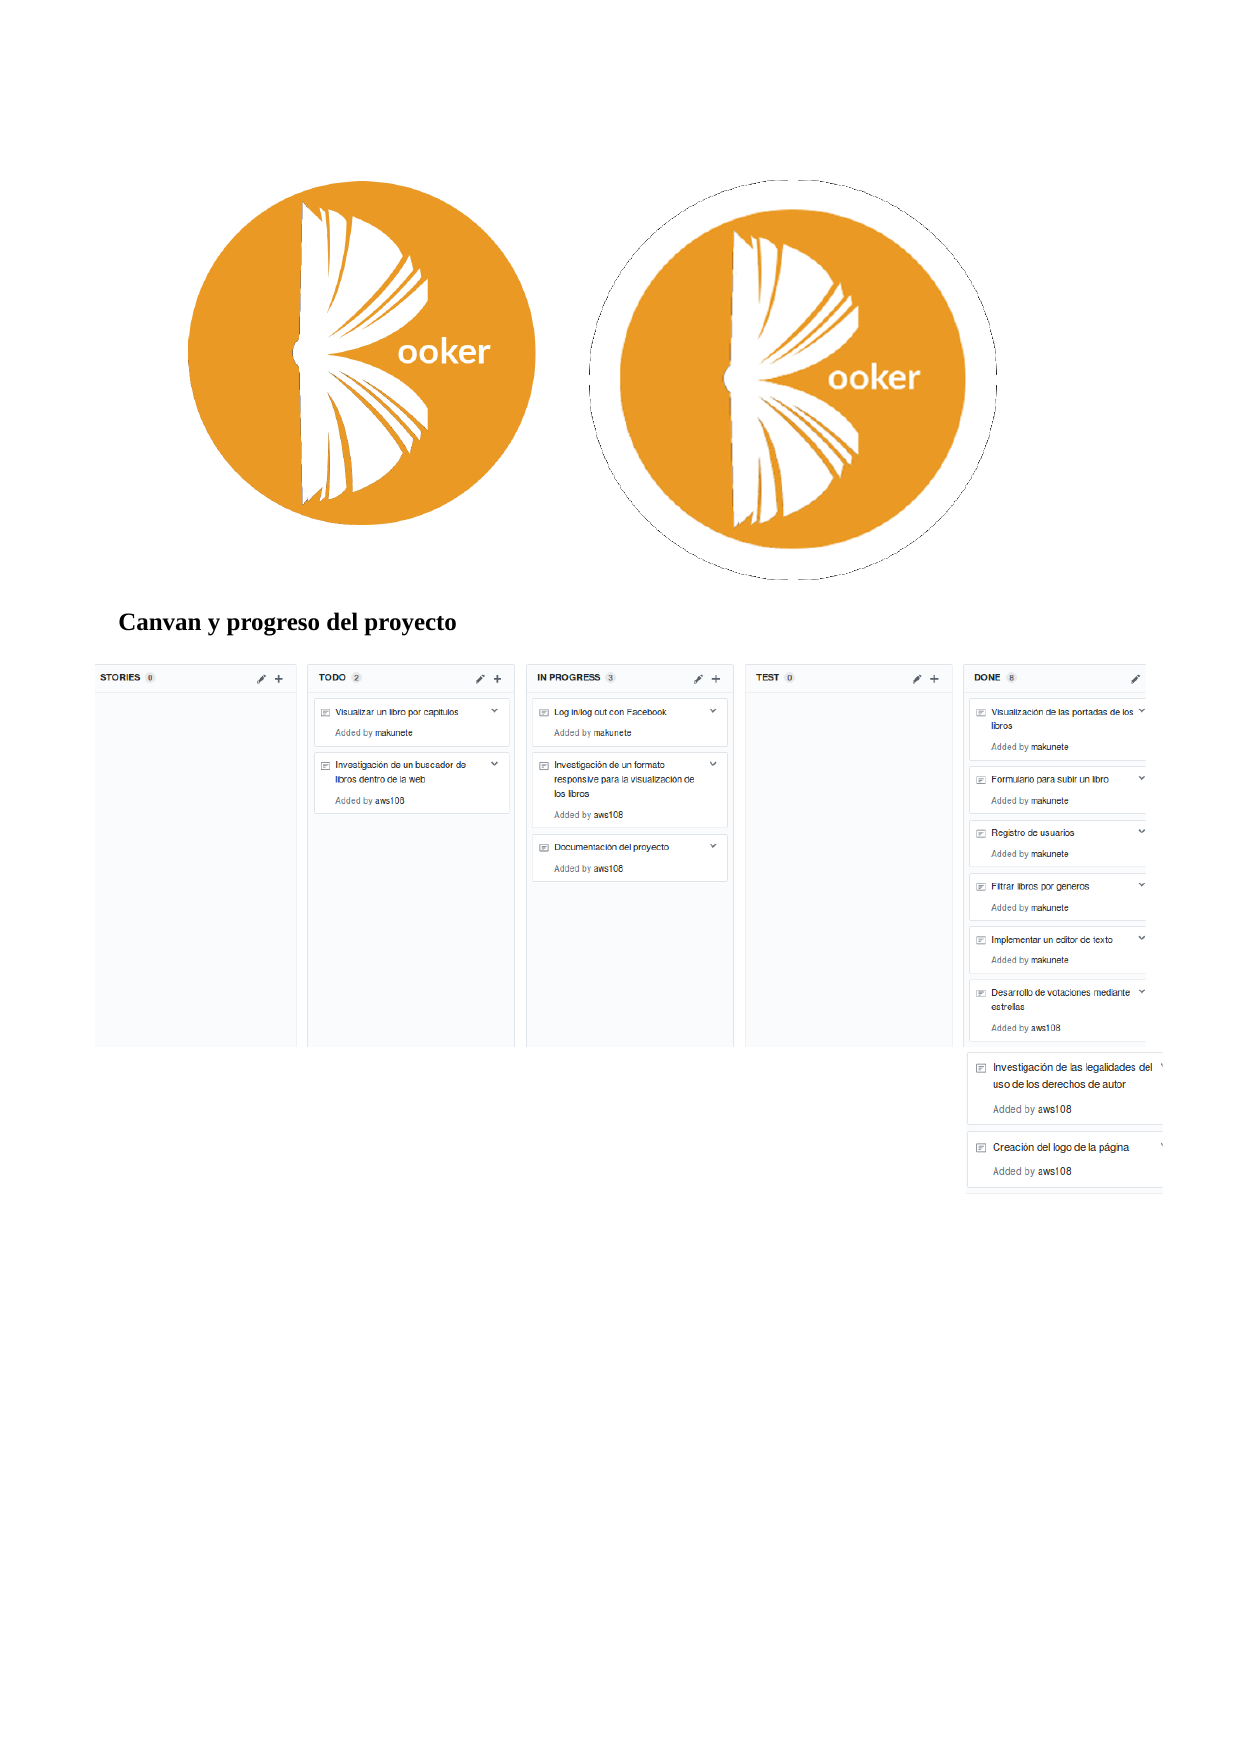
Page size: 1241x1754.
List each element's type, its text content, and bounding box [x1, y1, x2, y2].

picture [965, 1052, 1163, 1194]
picture [579, 170, 1007, 590]
picture [94, 664, 1146, 1047]
picture [188, 181, 540, 525]
text Canvan y progreso del proyecto [118, 607, 1122, 636]
